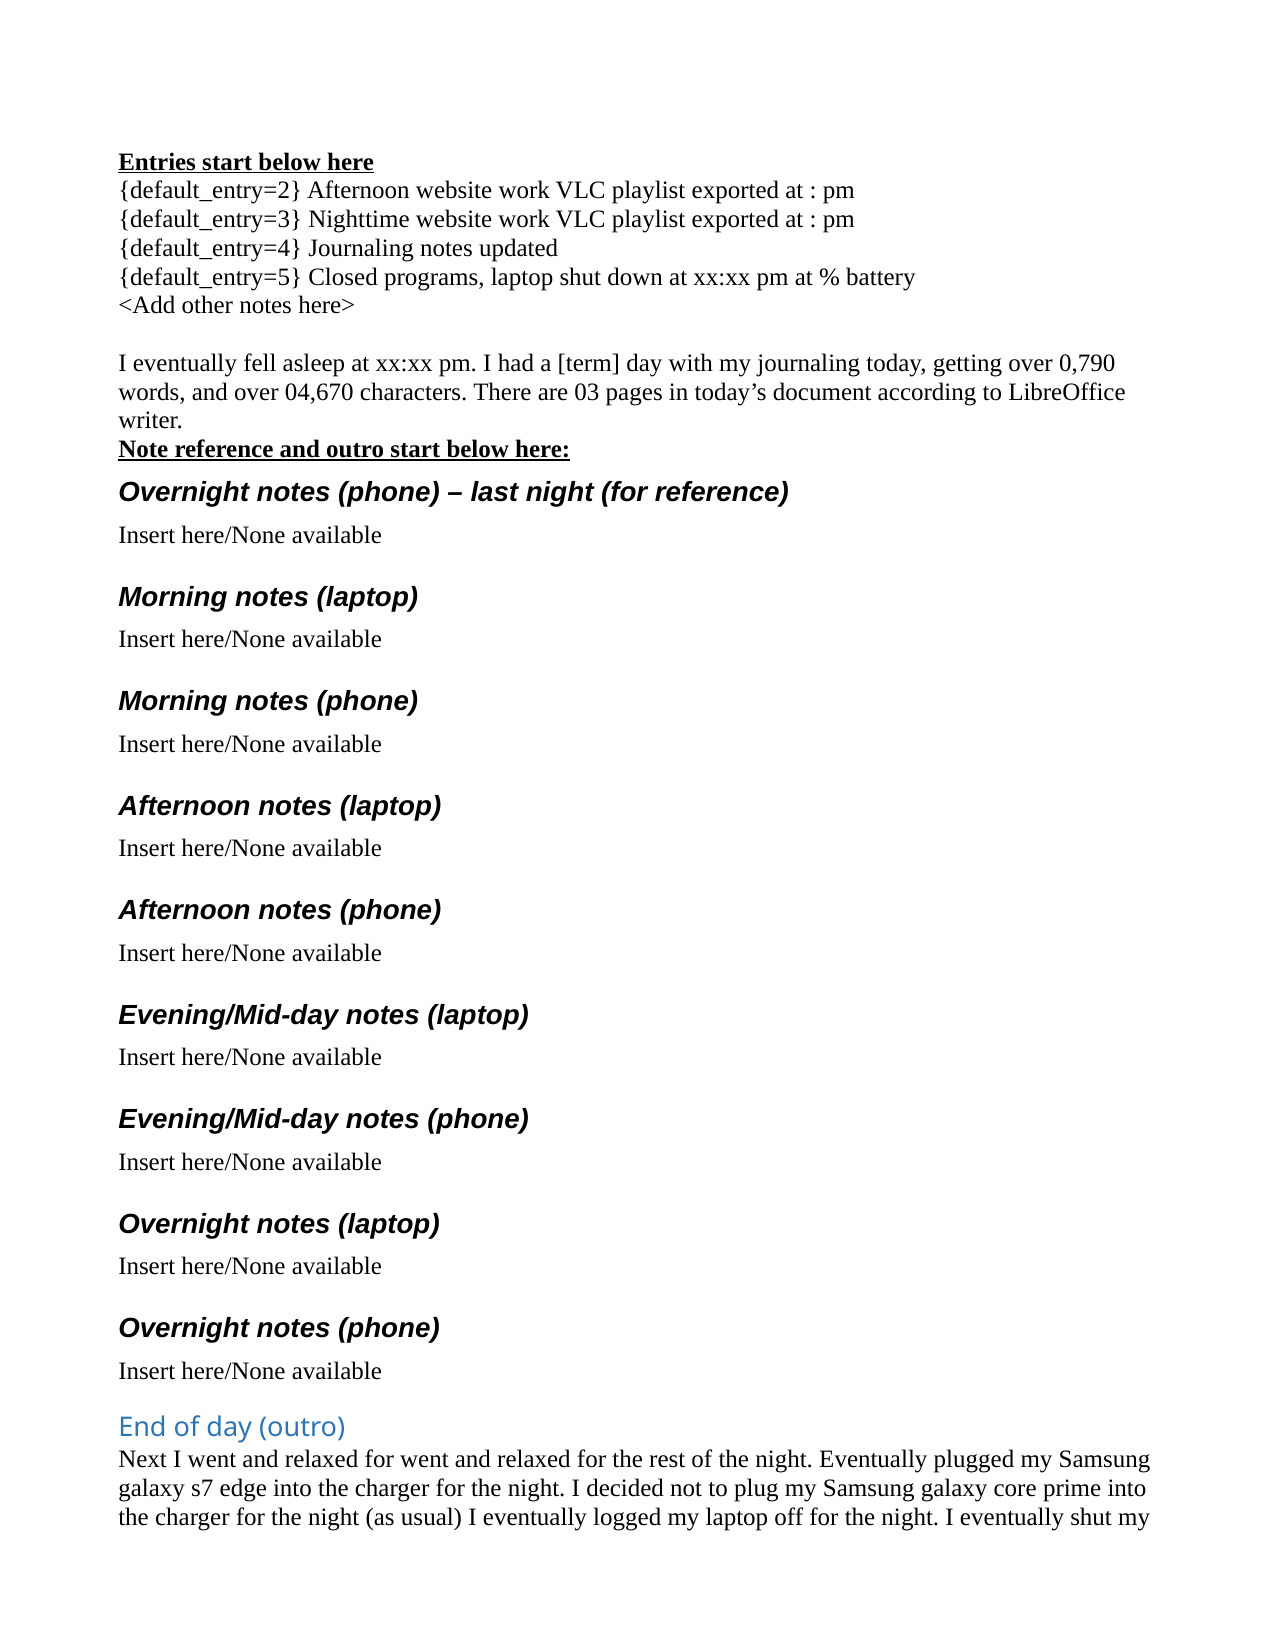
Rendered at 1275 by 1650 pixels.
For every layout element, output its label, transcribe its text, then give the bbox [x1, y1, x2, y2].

text Insert here/None available [118, 1147, 1157, 1176]
subtitle Overnight notes (phone) – last night (for reference) [118, 476, 1157, 507]
subtitle Evening/Mid-day notes (laptop) [118, 998, 1157, 1030]
subtitle Overnight notes (phone) [118, 1311, 1157, 1343]
text Insert here/None available [118, 1251, 1157, 1280]
subtitle Morning notes (laptop) [118, 580, 1157, 612]
text Entries start below here [118, 147, 1157, 176]
text Insert here/None available [118, 833, 1157, 862]
text Insert here/None available [118, 1042, 1157, 1071]
text {default_entry=2} Afternoon website work VLC playlist exported at : pm [118, 176, 1157, 204]
text <Add other notes here> [118, 291, 1157, 319]
text Insert here/None available [118, 729, 1157, 758]
subtitle Afternoon notes (phone) [118, 893, 1157, 925]
subtitle End of day (outro) [118, 1408, 1157, 1444]
text Insert here/None available [118, 1356, 1157, 1384]
subtitle Afternoon notes (laptop) [118, 789, 1157, 821]
text I eventually fell asleep at xx:xx pm. I had a [term] day with my journaling today, getting over 0,790 words, and over 04,670 characters. There are 03 pages in today’s document according to LibreOffice writer. [118, 348, 1157, 434]
text {default_entry=4} Journaling notes updated [118, 233, 1157, 262]
text {default_entry=3} Nighttime website work VLC playlist exported at : pm [118, 204, 1157, 233]
text Insert here/None available [118, 624, 1157, 653]
subtitle Overnight notes (laptop) [118, 1207, 1157, 1239]
subtitle Morning notes (phone) [118, 684, 1157, 716]
text Insert here/None available [118, 938, 1157, 967]
text Insert here/None available [118, 520, 1157, 549]
text Next I went and relaxed for went and relaxed for the rest of the night. Eventually plugged my Samsung galaxy s7 edge into the charger for the night. I decided not to plug my Samsung galaxy core prime into the charger for the night (as usual) I eventually logged my laptop off for the night. I eventually shut my [118, 1444, 1157, 1531]
text {default_entry=5} Closed programs, laptop shut down at xx:xx pm at % battery [118, 262, 1157, 291]
text Note reference and outro start below here: [118, 434, 1157, 463]
subtitle Evening/Mid-day notes (phone) [118, 1102, 1157, 1134]
